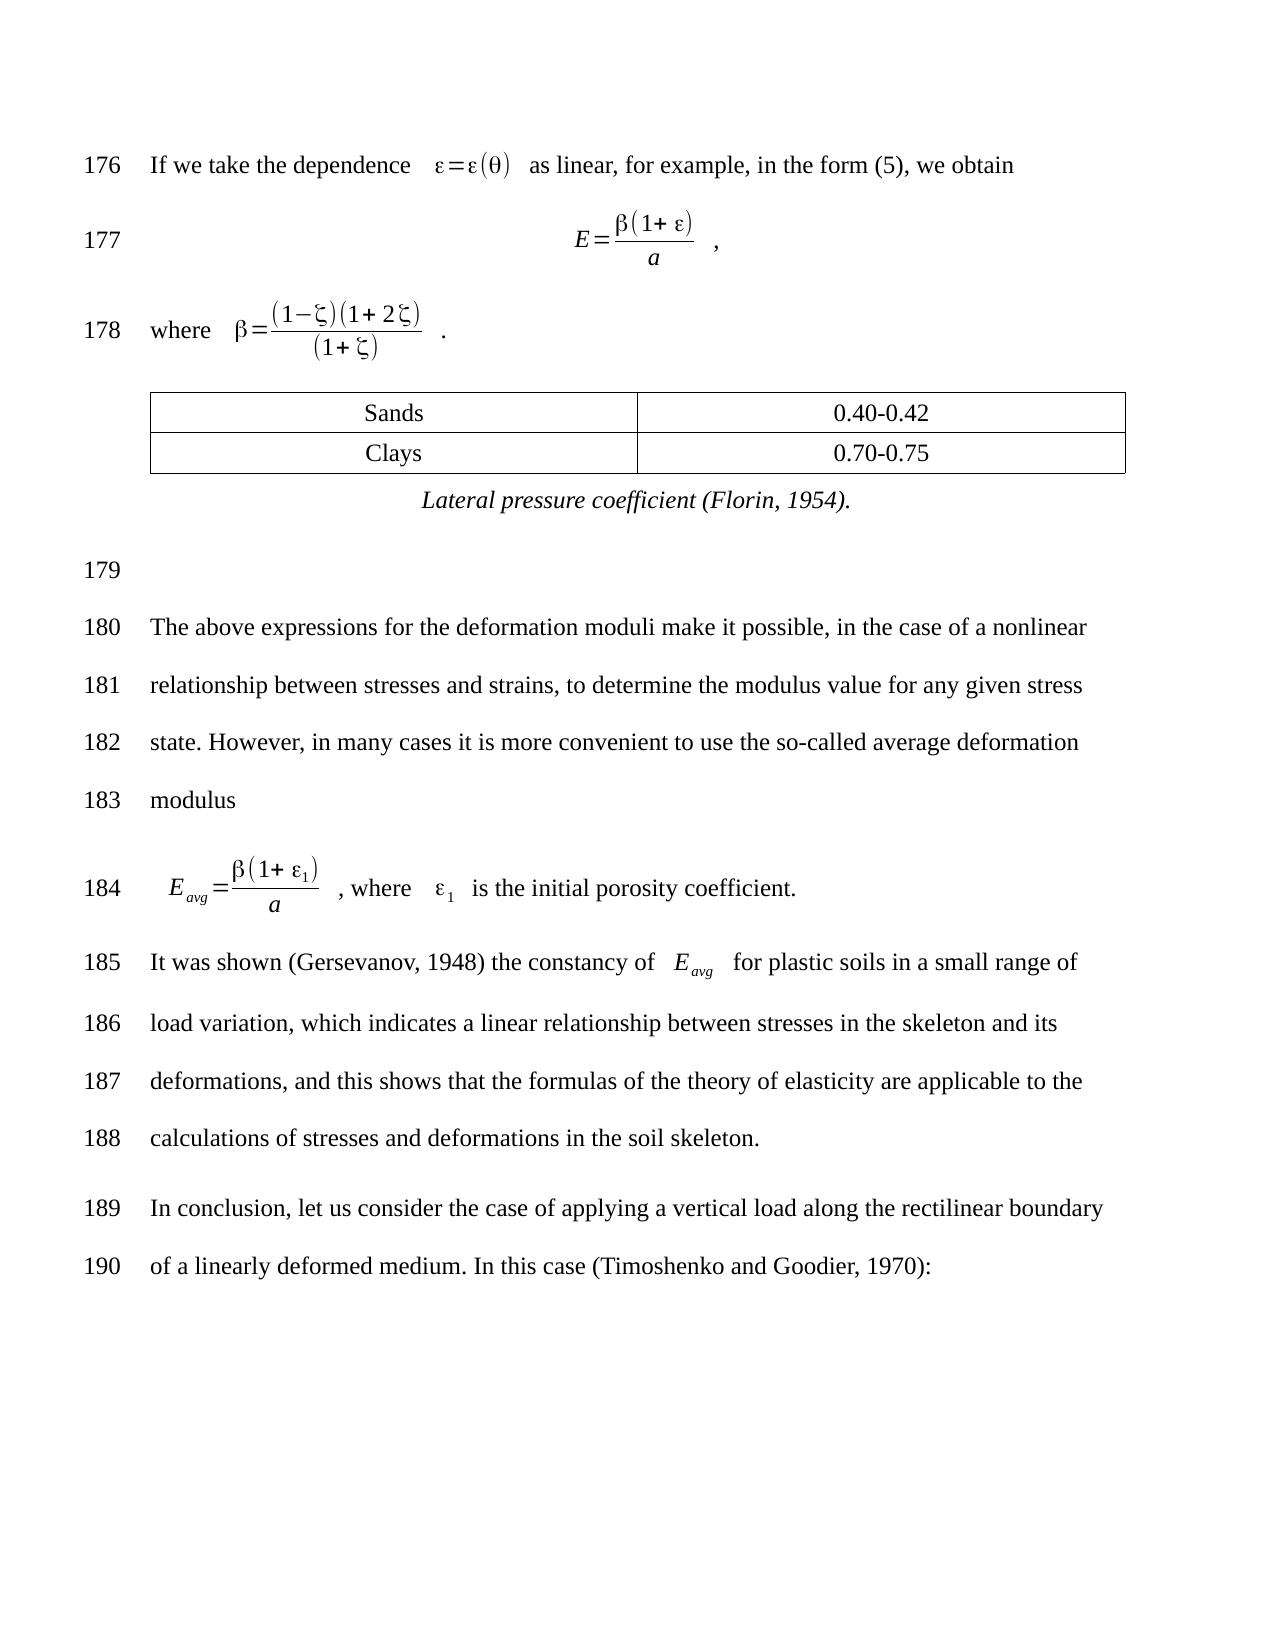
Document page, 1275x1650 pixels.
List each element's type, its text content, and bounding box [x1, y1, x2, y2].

text where . [150, 299, 1125, 363]
text The above expressions for the deformation moduli make it possible, in the case of a nonlinear relationship between stresses and strains, to determine the modulus value for any given stress state. However, in many cases it is more convenient to use the so-called average deformation modulus [150, 612, 1125, 814]
text In conclusion, let us consider the case of applying a vertical load along the rectilinear boundary of a linearly deformed medium. In this case (Timoshenko and Goodier, 1970): [150, 1193, 1125, 1279]
text , [150, 209, 1125, 271]
table_cell Clays [151, 433, 637, 472]
text , where is the initial porosity coefficient. [150, 855, 1125, 918]
text Lateral pressure coefficient (Florin, 1954). [150, 485, 1125, 514]
table_cell 0.70-0.75 [638, 433, 1125, 472]
table_header Sands [151, 393, 637, 432]
text It was shown (Gersevanov, 1948) the constancy offor plastic soils in a small range of load variation, which indicates a linear relationship between stresses in the skeleton and its deformations, and this shows that the formulas of the theory of elasticity are applicable to the calculations of stresses and deformations in the soil skeleton. [150, 947, 1125, 1152]
text If we take the dependence as linear, for example, in the form (5), we obtain [150, 150, 1125, 181]
table_header 0.40-0.42 [638, 393, 1125, 432]
